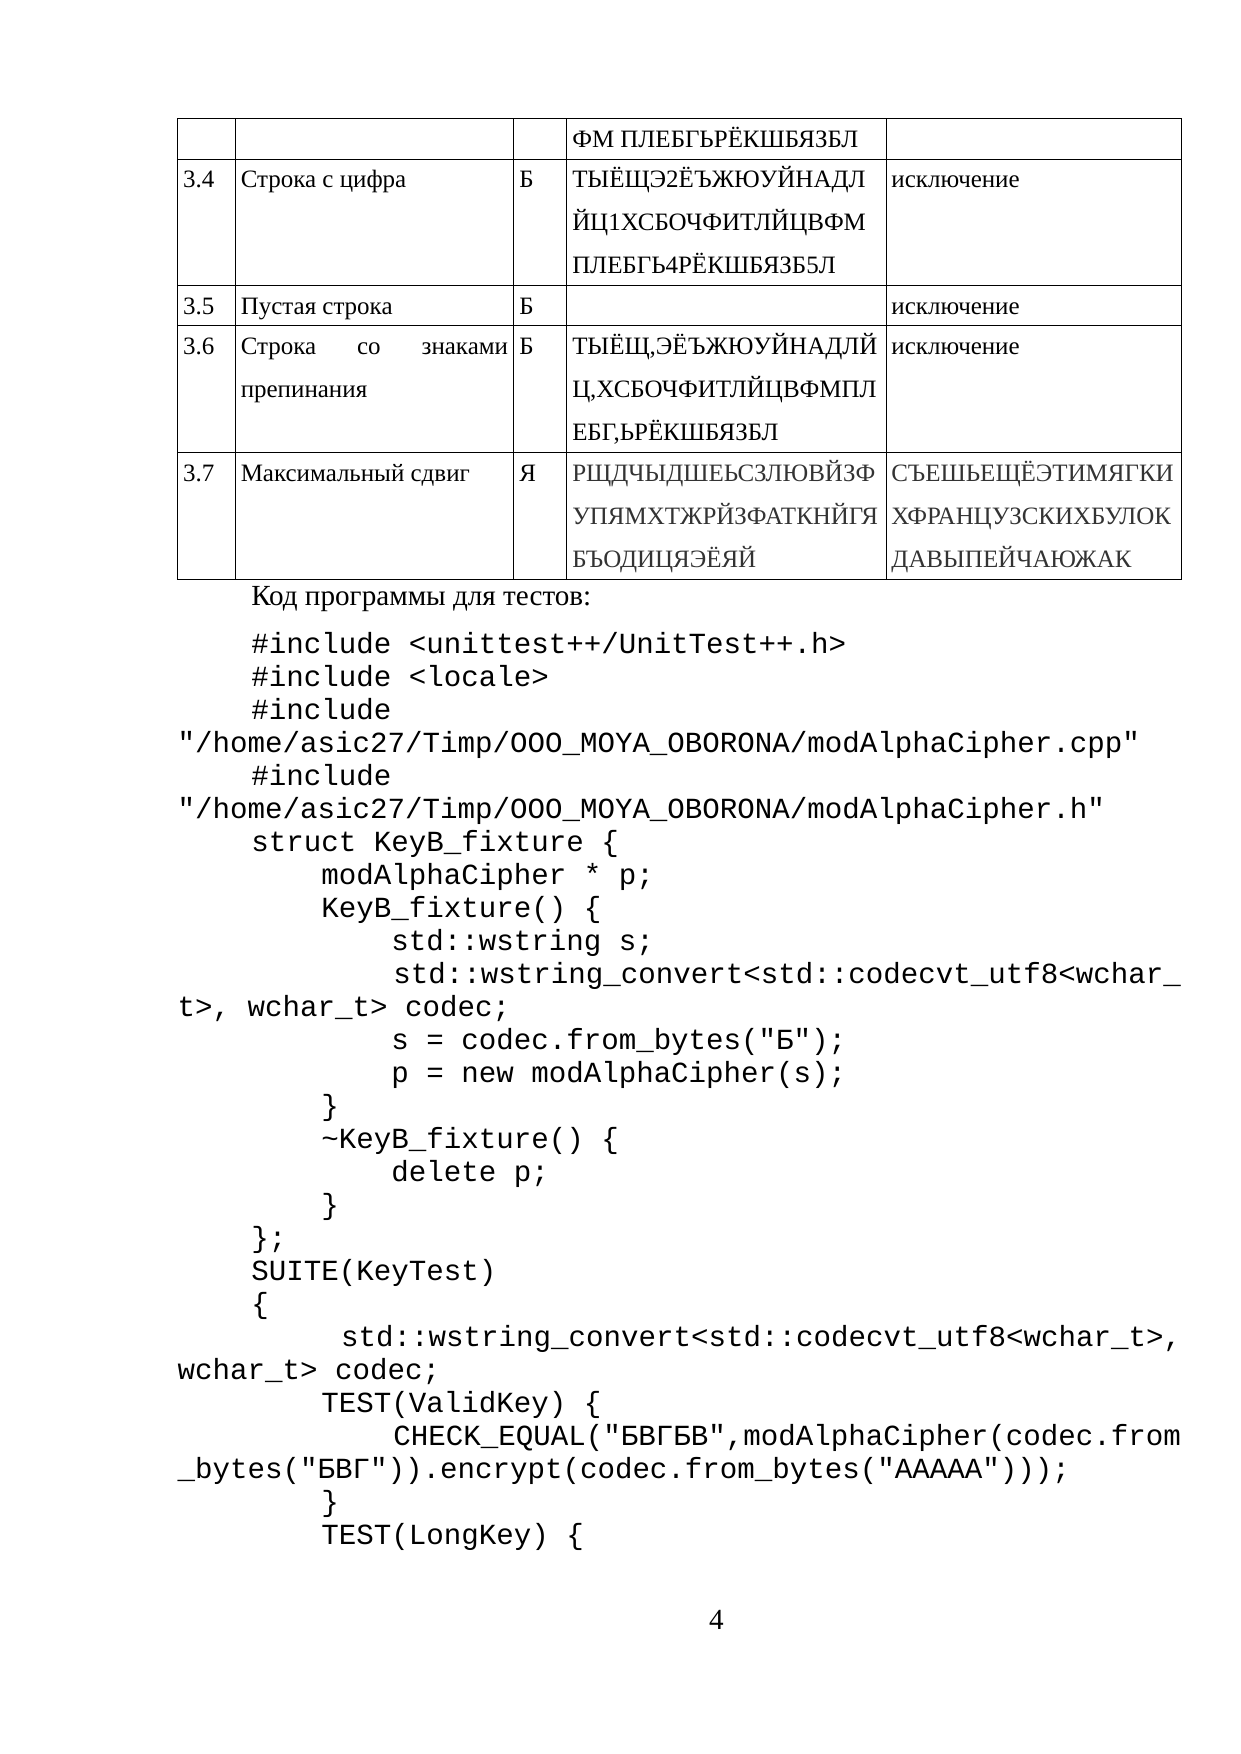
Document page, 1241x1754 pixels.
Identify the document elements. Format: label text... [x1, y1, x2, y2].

text modAlphaCipher * p; [177, 860, 1181, 893]
text SUITE(KeyTest) [177, 1256, 1181, 1289]
text delete p; [177, 1157, 1181, 1190]
table_cell Строка с цифра [236, 160, 513, 285]
table_cell [514, 119, 566, 158]
text } [177, 1091, 1181, 1124]
table_cell 3.4 [178, 160, 235, 285]
table_cell ТЫЁЩЭ2ЁЪЖЮУЙНАДЛЙЦ1ХСБОЧФИТЛЙЦВФМПЛЕБГЬ4РЁКШБЯЗБ5Л [567, 160, 886, 285]
table_cell Я [514, 453, 566, 578]
table_cell [887, 119, 1181, 158]
table_cell Б [514, 326, 566, 452]
table_cell РЩДЧЫДШЕЬСЗЛЮВЙЗФУПЯМХТЖРЙЗФАТКНЙГЯБЪОДИЦЯЭЁЯЙ [567, 453, 886, 578]
table_cell Максимальный сдвиг [236, 453, 513, 578]
table_cell [178, 119, 235, 158]
table_cell Пустая строка [236, 286, 513, 325]
table_cell Б [514, 286, 566, 325]
text { [177, 1289, 1181, 1322]
table_cell [567, 286, 886, 325]
text TEST(ValidKey) { [177, 1388, 1181, 1421]
table_cell 3.7 [178, 453, 235, 578]
text #include <locale> [177, 662, 1181, 695]
table_cell исключение [887, 326, 1181, 452]
table_cell ФМ ПЛЕБГЬРЁКШБЯЗБЛ [567, 119, 886, 158]
table_cell исключение [887, 160, 1181, 285]
table_cell СЪЕШЬЕЩЁЭТИМЯГКИХФРАНЦУЗСКИХБУЛОКДАВЫПЕЙЧАЮЖАК [887, 453, 1181, 578]
text s = codec.from_bytes("Б"); [177, 1025, 1181, 1058]
text ~KeyB_fixture() { [177, 1124, 1181, 1157]
text CHECK_EQUAL("БВГБВ",modAlphaCipher(codec.from_bytes("БВГ")).encrypt(codec.from_bytes("ААААА"))); [177, 1421, 1181, 1487]
text #include "/home/asic27/Timp/OOO_MOYA_OBORONA/modAlphaCipher.cpp" [177, 695, 1181, 761]
text std::wstring s; [177, 926, 1181, 959]
table_cell Б [514, 160, 566, 285]
text } [177, 1487, 1181, 1520]
text TEST(LongKey) { [177, 1520, 1181, 1553]
text }; [177, 1223, 1181, 1256]
text std::wstring_convert<std::codecvt_utf8<wchar_t>, wchar_t> codec; [177, 1322, 1181, 1388]
text KeyB_fixture() { [177, 893, 1181, 926]
text } [177, 1190, 1181, 1223]
text #include <unittest++/UnitTest++.h> [177, 629, 1181, 662]
text #include "/home/asic27/Timp/OOO_MOYA_OBORONA/modAlphaCipher.h" [177, 761, 1181, 827]
table_cell 3.6 [178, 326, 235, 452]
text p = new modAlphaCipher(s); [177, 1058, 1181, 1091]
text std::wstring_convert<std::codecvt_utf8<wchar_t>, wchar_t> codec; [177, 959, 1181, 1025]
text Код программы для тестов: [177, 580, 1181, 612]
text struct KeyB_fixture { [177, 827, 1181, 860]
table_cell Строка со знаками препинания [236, 326, 513, 452]
table_cell исключение [887, 286, 1181, 325]
table_cell [236, 119, 513, 158]
table_cell ТЫЁЩ,ЭЁЪЖЮУЙНАДЛЙЦ,ХСБОЧФИТЛЙЦВФМПЛЕБГ,ЬРЁКШБЯЗБЛ [567, 326, 886, 452]
table_cell 3.5 [178, 286, 235, 325]
